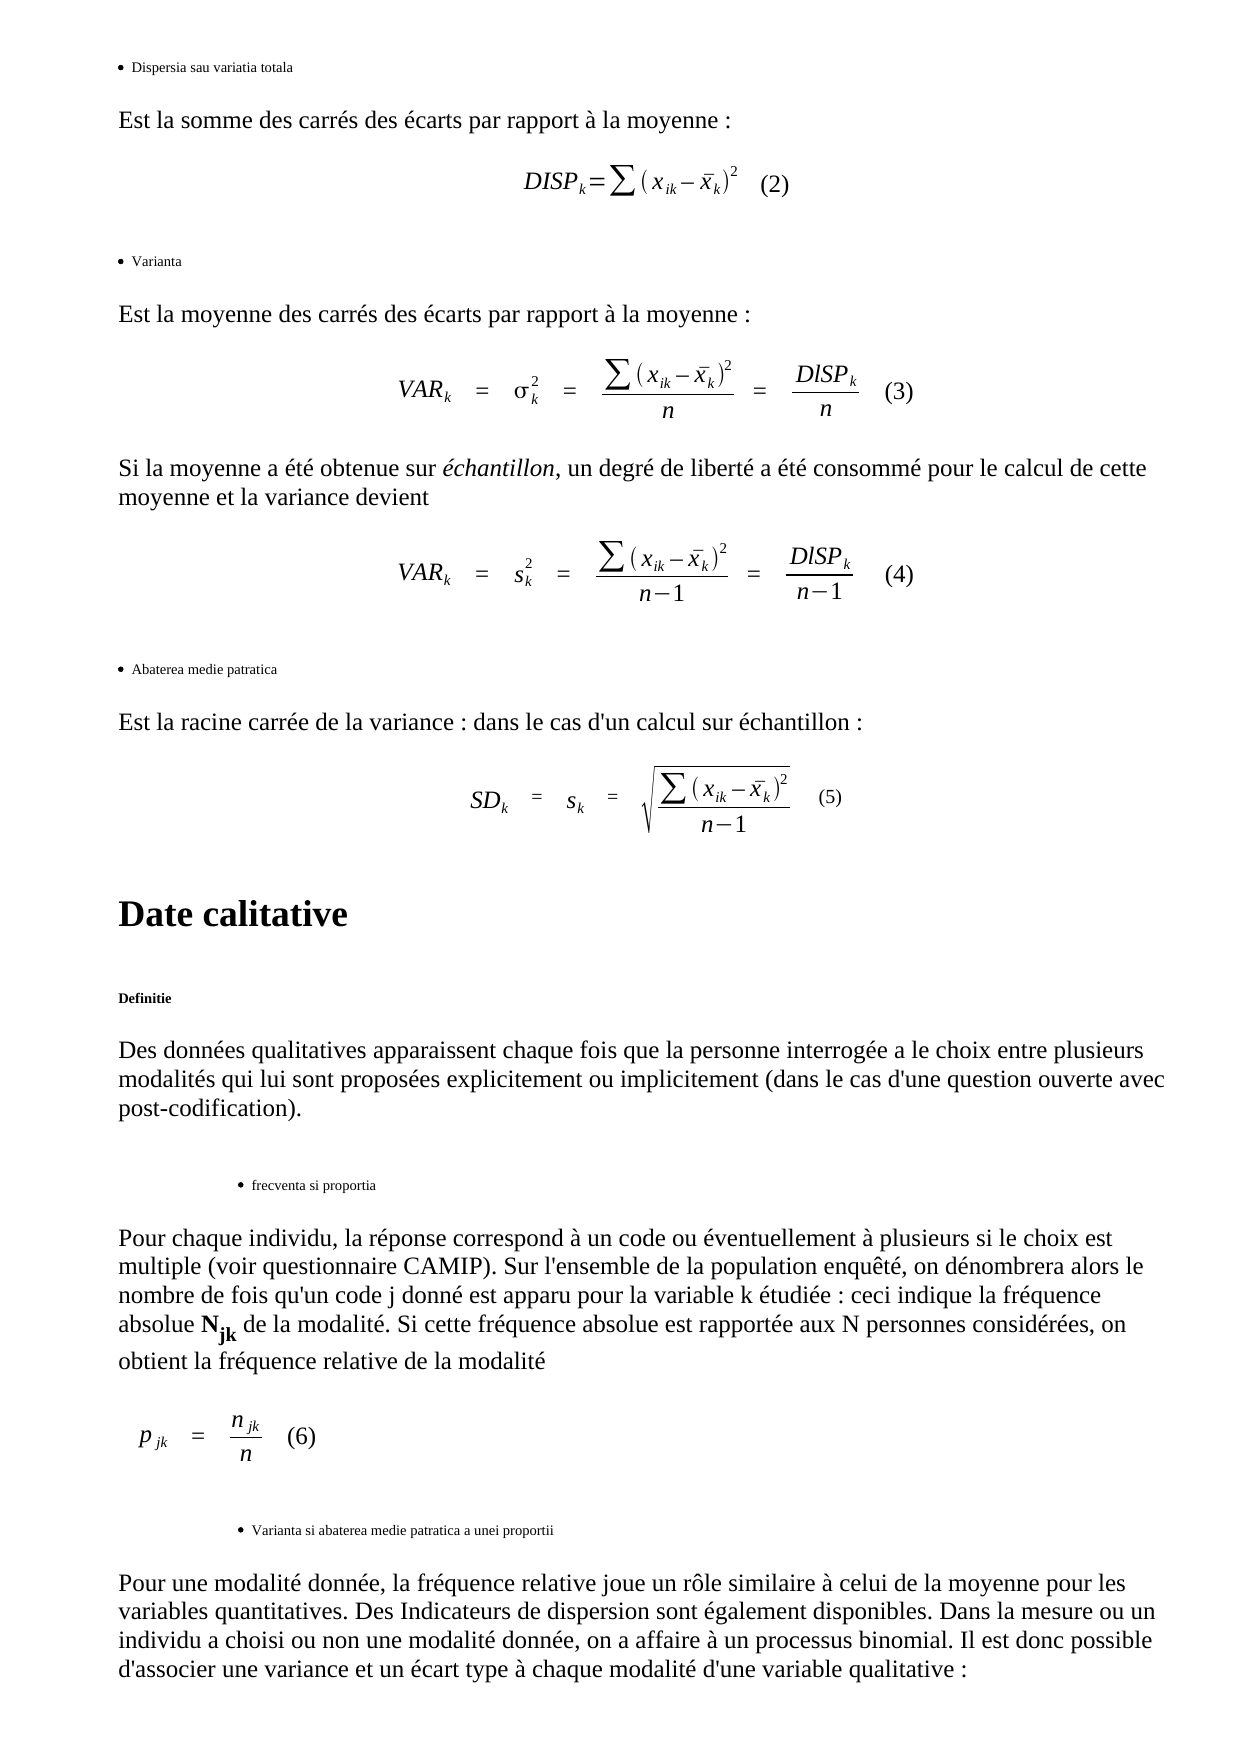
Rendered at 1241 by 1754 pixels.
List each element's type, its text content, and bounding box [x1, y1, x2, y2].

subtitle Definitie [118, 989, 1181, 1006]
text = = (5) [118, 765, 1181, 837]
text Pour une modalité donnée, la fréquence relative joue un rôle similaire à celui de la moyenne pour les variables quantitatives. Des Indicateurs de dispersion sont également disponibles. Dans la mesure ou un individu a choisi ou non une modalité donnée, on a affaire à un processus binomial. Il est donc possible d'associer une variance et un écart type à chaque modalité d'une variable qualitative : [118, 1568, 1181, 1683]
subtitle · Abaterea medie patratica [118, 661, 1181, 677]
text = (6) [118, 1404, 1181, 1467]
text Est la moyenne des carrés des écarts par rapport à la moyenne : [118, 299, 1181, 328]
subtitle · Dispersia sau variatia totala [118, 59, 1181, 76]
text Si la moyenne a été obtenue sur échantillon, un degré de liberté a été consommé pour le calcul de cette moyenne et la variance devient [118, 453, 1181, 511]
text = = = (4) [118, 540, 1181, 606]
text Est la racine carrée de la variance : dans le cas d'un calcul sur échantillon : [118, 707, 1181, 736]
text Des données qualitatives apparaissent chaque fois que la personne interrogée a le choix entre plusieurs modalités qui lui sont proposées explicitement ou implicitement (dans le cas d'une question ouverte avec post-codification). [118, 1036, 1181, 1122]
subtitle · frecventa si proportia [118, 1176, 1181, 1193]
text (2) [118, 163, 1181, 198]
text Est la somme des carrés des écarts par rapport à la moyenne : [118, 105, 1181, 134]
subtitle · Varianta [118, 253, 1181, 270]
subtitle · Varianta si abaterea medie patratica a unei proportii [118, 1521, 1181, 1538]
text = = = (3) [118, 357, 1181, 423]
text Pour chaque individu, la réponse correspond à un code ou éventuellement à plusieurs si le choix est multiple (voir questionnaire CAMIP). Sur l'ensemble de la population enquêté, on dénombrera alors le nombre de fois qu'un code j donné est apparu pour la variable k étudiée : ceci indique la fréquence absolue Njk de la modalité. Si cette fréquence absolue est rapportée aux N personnes considérées, on obtient la fréquence relative de la modalité [118, 1223, 1181, 1375]
subtitle Date calitative [118, 892, 1181, 935]
